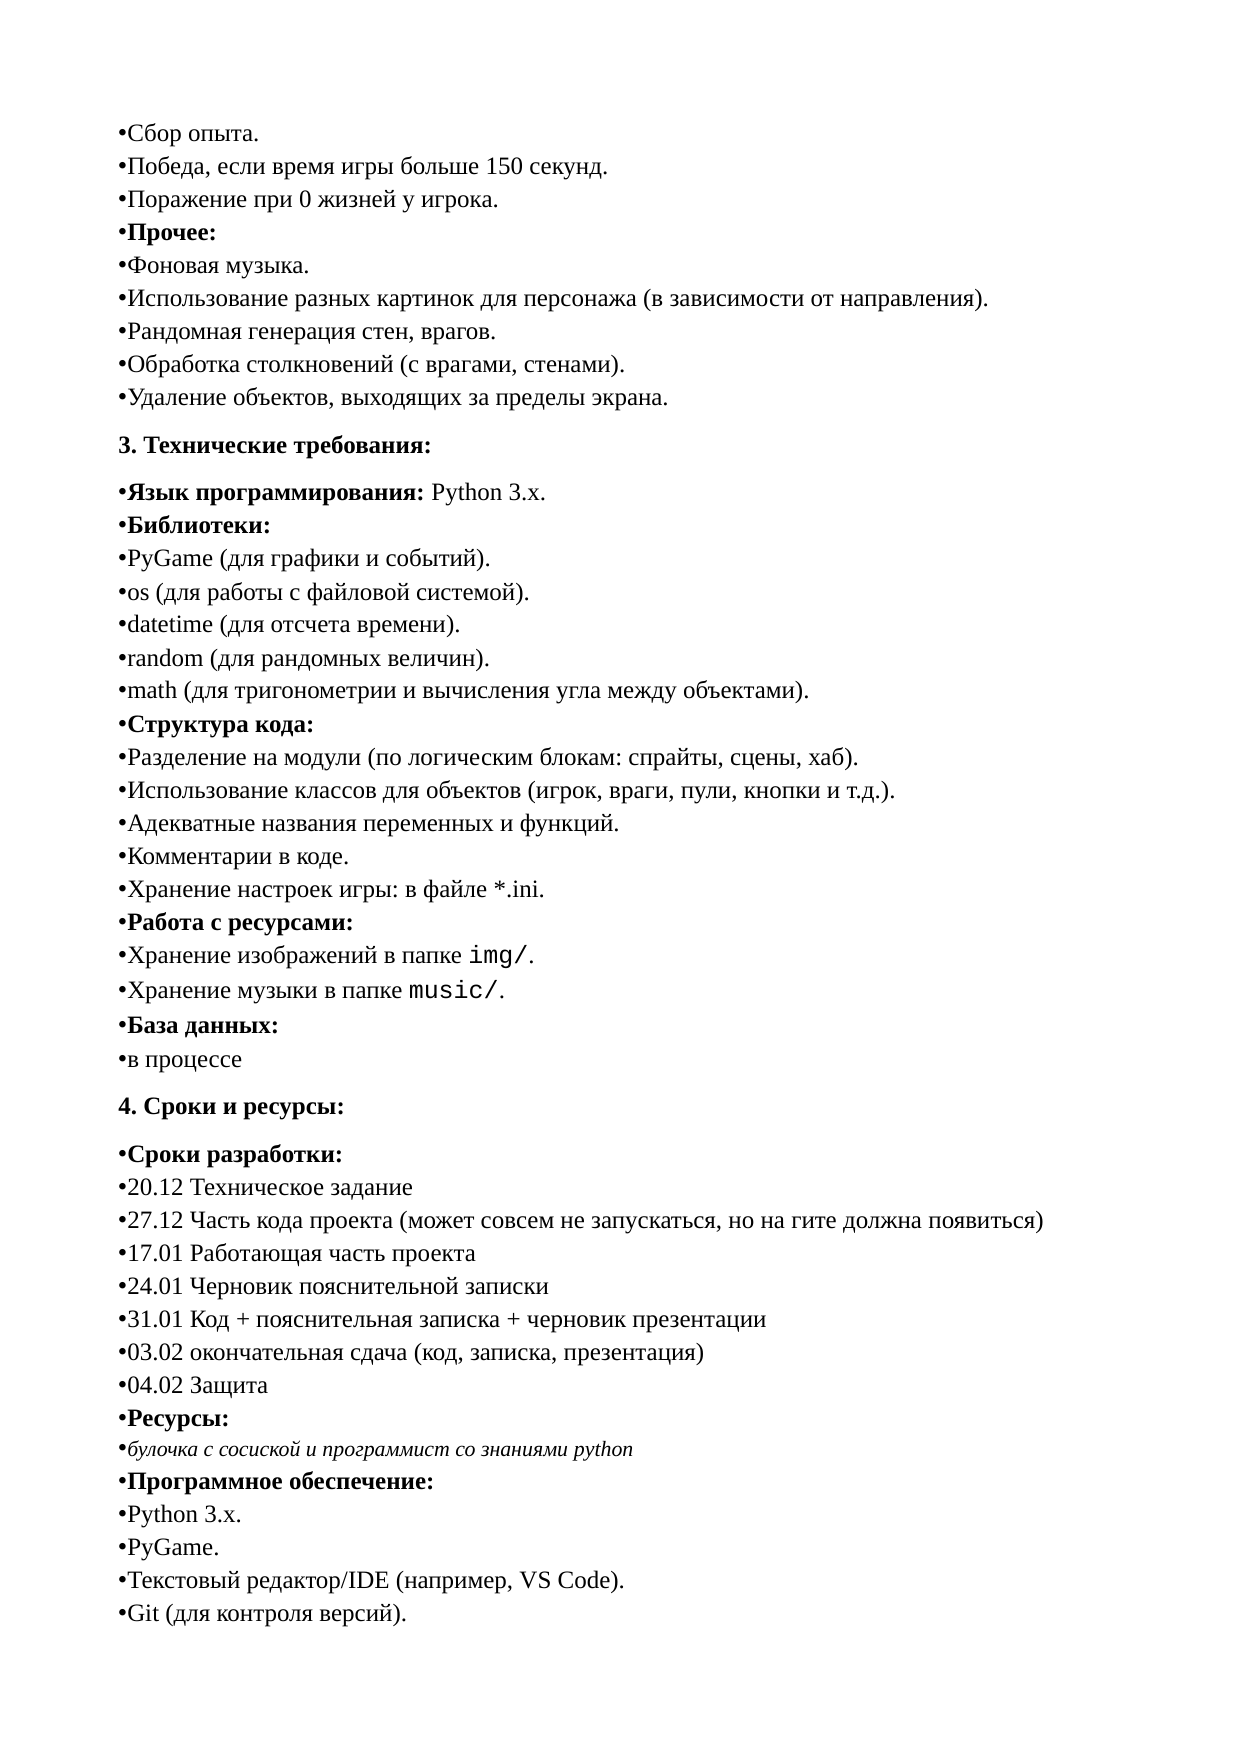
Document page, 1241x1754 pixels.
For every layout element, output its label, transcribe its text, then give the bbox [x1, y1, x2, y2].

list 31.01 Код + пояснительная записка + черновик презентации [118, 1304, 1122, 1333]
list Программное обеспечение: [118, 1466, 1122, 1494]
list Git (для контроля версий). [118, 1598, 1122, 1627]
list Хранение изображений в папке img/. [118, 940, 1122, 971]
list Фоновая музыка. [118, 250, 1122, 279]
list Удаление объектов, выходящих за пределы экрана. [118, 382, 1122, 411]
list Хранение настроек игры: в файле *.ini. [118, 874, 1122, 902]
list 03.02 окончательная сдача (код, записка, презентация) [118, 1337, 1122, 1366]
list булочка с сосиской и программист со знаниями python [118, 1436, 1122, 1462]
list 04.02 Защита [118, 1370, 1122, 1399]
list Разделение на модули (по логическим блокам: спрайты, сцены, хаб). [118, 742, 1122, 770]
list Сроки разработки: [118, 1139, 1122, 1168]
list PyGame. [118, 1532, 1122, 1561]
list Текстовый редактор/IDE (например, VS Code). [118, 1565, 1122, 1593]
list Сбор опыта. [118, 118, 1122, 147]
text 3. Технические требования: [118, 430, 1122, 459]
list Использование классов для объектов (игрок, враги, пули, кнопки и т.д.). [118, 775, 1122, 803]
list Использование разных картинок для персонажа (в зависимости от направления). [118, 283, 1122, 312]
list Комментарии в коде. [118, 841, 1122, 869]
list PyGame (для графики и событий). [118, 543, 1122, 572]
list Поражение при 0 жизней у игрока. [118, 184, 1122, 213]
list Библиотеки: [118, 511, 1122, 539]
list math (для тригонометрии и вычисления угла между объектами). [118, 676, 1122, 704]
list Структура кода: [118, 709, 1122, 737]
list Обработка столкновений (с врагами, стенами). [118, 349, 1122, 378]
list База данных: [118, 1011, 1122, 1039]
list random (для рандомных величин). [118, 643, 1122, 671]
list Прочее: [118, 217, 1122, 246]
list Победа, если время игры больше 150 секунд. [118, 151, 1122, 180]
list 27.12 Часть кода проекта (может совсем не запускаться, но на гите должна появиться) [118, 1205, 1122, 1234]
list Ресурсы: [118, 1403, 1122, 1432]
list Язык программирования: Python 3.x. [118, 477, 1122, 506]
list Адекватные названия переменных и функций. [118, 808, 1122, 836]
list 24.01 Черновик пояснительной записки [118, 1271, 1122, 1300]
list 17.01 Работающая часть проекта [118, 1238, 1122, 1267]
text 4. Сроки и ресурсы: [118, 1091, 1122, 1120]
list Хранение музыки в папке music/. [118, 975, 1122, 1006]
list datetime (для отсчета времени). [118, 609, 1122, 638]
list os (для работы с файловой системой). [118, 577, 1122, 605]
list Работа с ресурсами: [118, 907, 1122, 936]
list Рандомная генерация стен, врагов. [118, 316, 1122, 345]
list Python 3.x. [118, 1499, 1122, 1527]
list в процессе [118, 1044, 1122, 1072]
list 20.12 Техническое задание [118, 1172, 1122, 1201]
